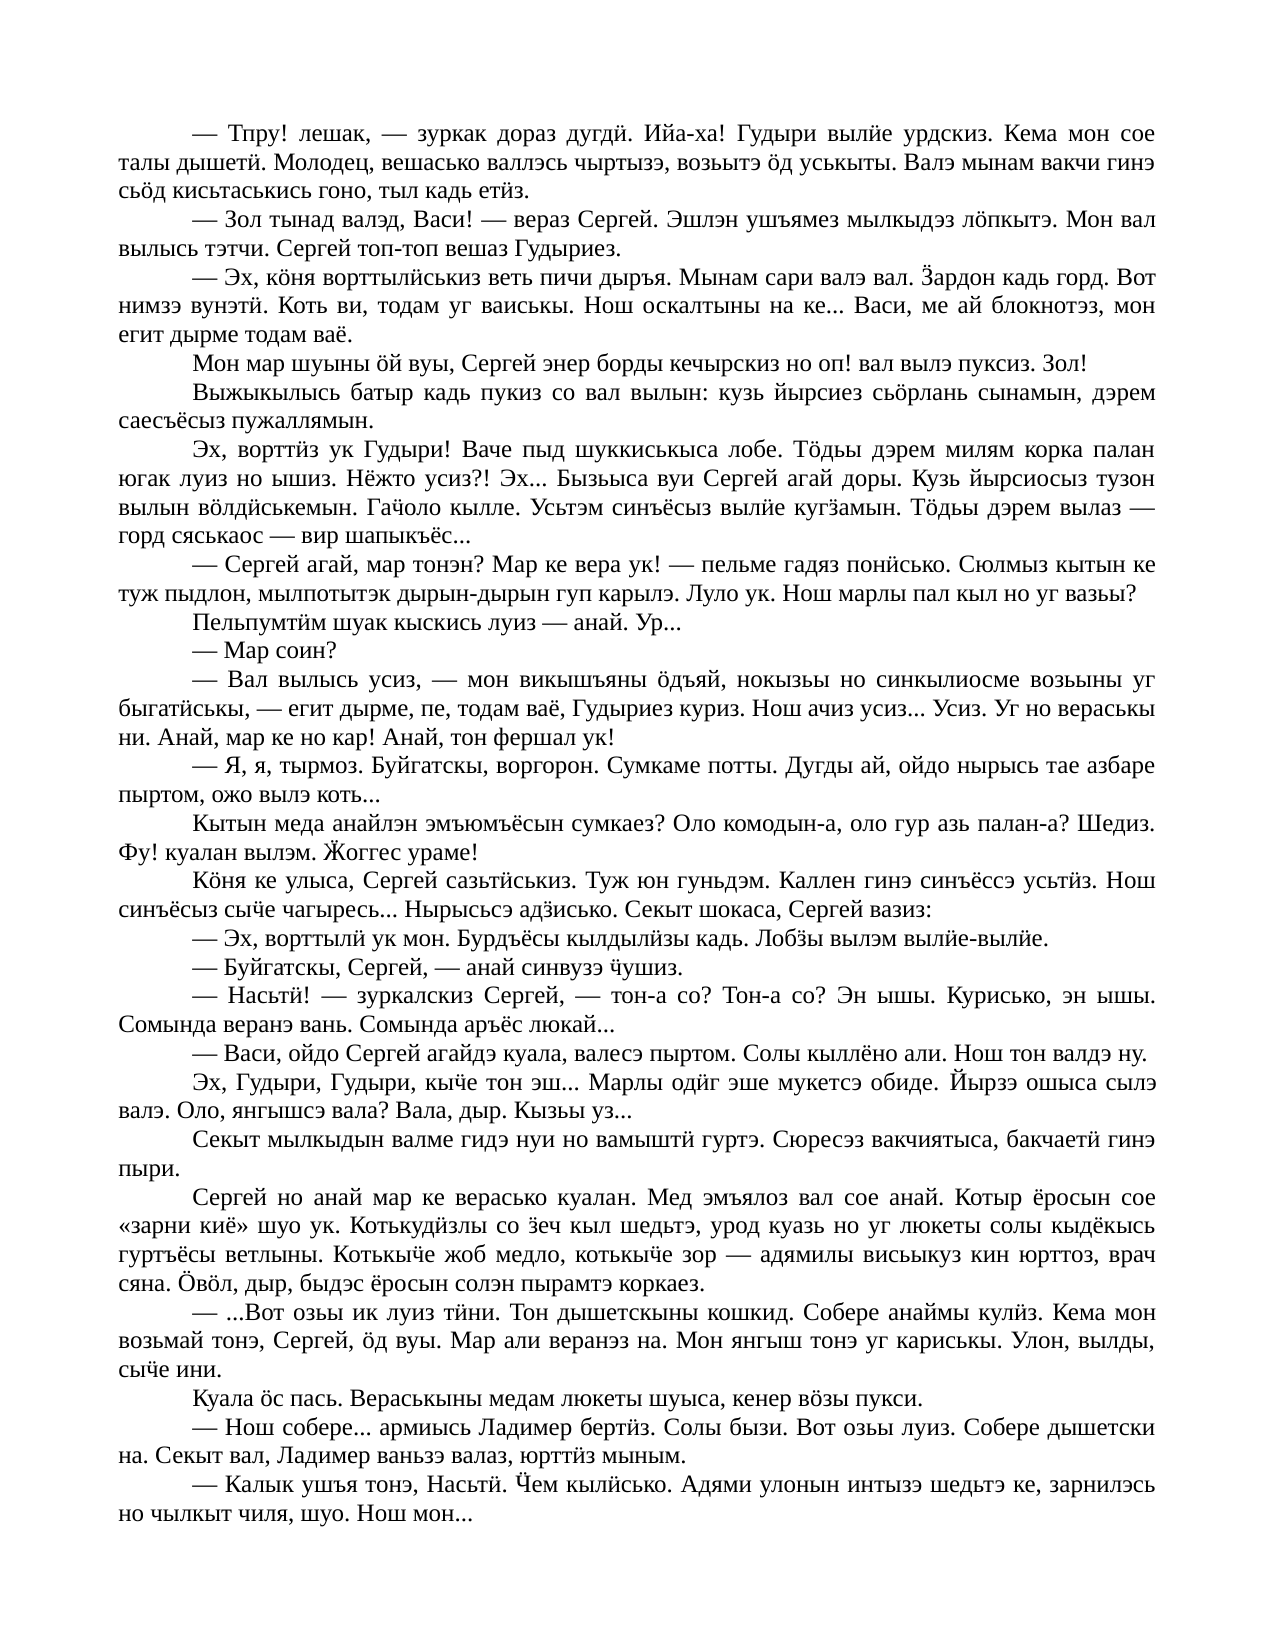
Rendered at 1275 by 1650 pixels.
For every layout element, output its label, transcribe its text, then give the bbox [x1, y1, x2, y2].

text Сергей но анай мар ке верасько куалан. Мед эмъялоз вал сое анай. Котыр ёросын сое «зарни киё» шуо ук. Котькудӥзлы со ӟеч кыл шедьтэ, урод куазь но уг люкеты солы кыдёкысь гуртъёсы ветлыны. Котькыӵе жоб медло, котькыӵе зор — адямилы висьыкуз кин юрттоз, врач сяна. Ӧвӧл, дыр, быдэс ёросын солэн пырамтэ коркаез. [118, 1182, 1157, 1297]
text Выжыкылысь батыр кадь пукиз со вал вылын: кузь йырсиез сьӧрлань сынамын, дэрем саесъёсыз пужаллямын. [118, 377, 1157, 434]
text — Мар соин? [118, 636, 1157, 664]
text — Калык ушъя тонэ, Насьтӥ. Ӵем кылӥсько. Адями улонын интызэ шедьтэ ке, зарнилэсь но чылкыт чиля, шуо. Нош мон... [118, 1469, 1157, 1527]
text — Васи, ойдо Сергей агайдэ куала, валесэ пыртом. Солы кыллёно али. Нош тон валдэ ну. [118, 1038, 1157, 1067]
text — Буйгатскы, Сергей, — анай синвузэ ӵушиз. [118, 952, 1157, 981]
text — Нош собере... армиысь Ладимер бертӥз. Солы бызи. Вот озьы луиз. Собере дышетски на. Секыт вал, Ладимер ваньзэ валаз, юрттӥз мыным. [118, 1412, 1157, 1469]
text Секыт мылкыдын валме гидэ нуи но вамыштӥ гуртэ. Сюресэз вакчиятыса, бакчаетӥ гинэ пыри. [118, 1124, 1157, 1182]
text — Насьтӥ! — зуркалскиз Сергей, — тон-а со? Тон-а со? Эн ышы. Курисько, эн ышы. Сомында веранэ вань. Сомында аръёс люкай... [118, 981, 1157, 1038]
text Пельпумтӥм шуак кыскись луиз — анай. Ур... [118, 607, 1157, 636]
text — Эх, кӧня ворттылӥськиз веть пичи дыръя. Мынам сари валэ вал. Ӟардон кадь горд. Вот нимзэ вунэтӥ. Коть ви, тодам уг ваиськы. Нош оскалтыны на ке... Васи, ме ай блокнотэз, мон егит дырме тодам ваё. [118, 262, 1157, 348]
text Кӧня ке улыса, Сергей сазьтӥськиз. Туж юн гуньдэм. Каллен гинэ синъёссэ усьтӥз. Нош синъёсыз сыӵе чагыресь... Нырысьсэ адӟисько. Секыт шокаса, Сергей вазиз: [118, 866, 1157, 923]
text — Тпру! лешак, — зуркак дораз дугдӥ. Ийа-ха! Гудыри вылӥе урдскиз. Кема мон сое талы дышетӥ. Молодец, вешасько валлэсь чыртызэ, возьытэ ӧд уськыты. Валэ мынам вакчи гинэ сьӧд кисьтаськись гоно, тыл кадь етӥз. [118, 118, 1157, 204]
text Эх, Гудыри, Гудыри, кыӵе тон эш... Марлы одӥг эше мукетсэ обиде. Йырзэ ошыса сылэ валэ. Оло, янгышсэ вала? Вала, дыр. Кызьы уз... [118, 1067, 1157, 1124]
text Куала ӧс пась. Вераськыны медам люкеты шуыса, кенер вӧзы пукси. [118, 1383, 1157, 1412]
text — Сергей агай, мар тонэн? Мар ке вера ук! — пельме гадяз понӥсько. Сюлмыз кытын ке туж пыдлон, мылпотытэк дырын-дырын гуп карылэ. Луло ук. Нош марлы пал кыл но уг вазьы? [118, 549, 1157, 607]
text — Эх, ворттылӥ ук мон. Бурдъёсы кылдылӥзы кадь. Лобӟы вылэм вылӥе-вылӥе. [118, 923, 1157, 952]
text Кытын меда анайлэн эмъюмъёсын сумкаез? Оло комодын-а, оло гур азь палан-а? Шедиз. Фу! куалан вылэм. Ӝоггес ураме! [118, 808, 1157, 866]
text — Я, я, тырмоз. Буйгатскы, воргорон. Сумкаме потты. Дугды ай, ойдо нырысь тае азбаре пыртом, ожо вылэ коть... [118, 751, 1157, 808]
text — Вал вылысь усиз, — мон викышъяны ӧдъяй, нокызьы но синкылиосме возьыны уг быгатӥськы, — егит дырме, пе, тодам ваё, Гудыриез куриз. Нош ачиз усиз... Усиз. Уг но вераськы ни. Анай, мар ке но кар! Анай, тон фершал ук! [118, 664, 1157, 751]
text Эх, ворттӥз ук Гудыри! Ваче пыд шуккиськыса лобе. Тӧдьы дэрем милям корка палан югак луиз но ышиз. Нёжто усиз?! Эх... Бызьыса вуи Сергей агай доры. Кузь йырсиосыз тузон вылын вӧлдӥськемын. Гаӵоло кылле. Усьтэм синъёсыз вылӥе кугӟамын. Тӧдьы дэрем вылаз — горд сяськаос — вир шапыкъёс... [118, 434, 1157, 549]
text — Зол тынад валэд, Васи! — вераз Сергей. Эшлэн ушъямез мылкыдэз лӧпкытэ. Мон вал вылысь тэтчи. Сергей топ-топ вешаз Гудыриез. [118, 204, 1157, 262]
text — ...Вот озьы ик луиз тӥни. Тон дышетскыны кошкид. Собере анаймы кулӥз. Кема мон возьмай тонэ, Сергей, ӧд вуы. Мар али веранэз на. Мон янгыш тонэ уг кариськы. Улон, вылды, сыӵе ини. [118, 1297, 1157, 1383]
text Мон мар шуыны ӧй вуы, Сергей энер борды кечырскиз но оп! вал вылэ пуксиз. Зол! [118, 348, 1157, 377]
